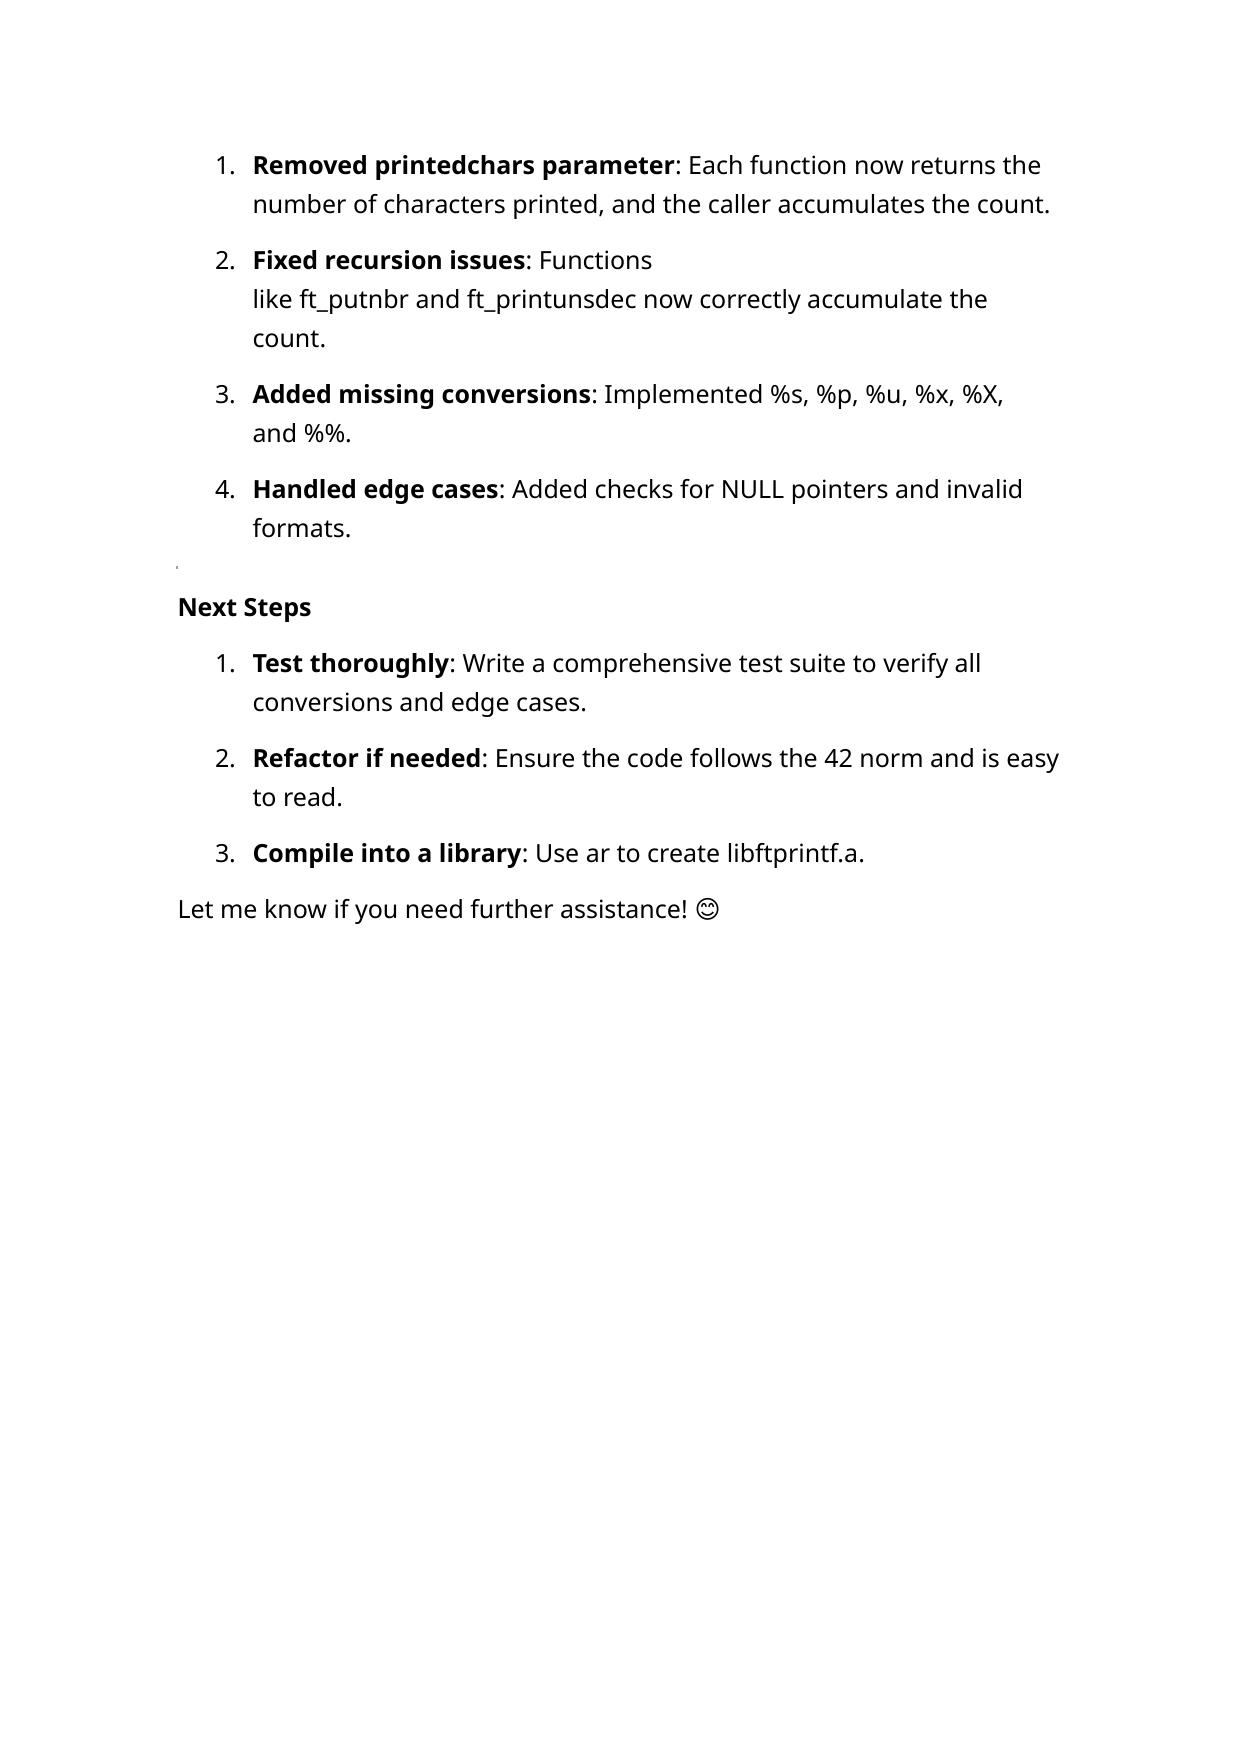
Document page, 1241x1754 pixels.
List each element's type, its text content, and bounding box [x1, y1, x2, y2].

list Handled edge cases: Added checks for NULL pointers and invalid formats. [215, 472, 1063, 545]
list Test thoroughly: Write a comprehensive test suite to verify all conversions and edge cases. [215, 646, 1063, 719]
list Removed printedchars parameter: Each function now returns the number of characters printed, and the caller accumulates the count. [215, 148, 1063, 221]
text Next Steps [177, 590, 1063, 624]
list Added missing conversions: Implemented %s, %p, %u, %x, %X, and %%. [215, 377, 1063, 450]
text Let me know if you need further assistance! 😊 [177, 892, 1063, 926]
list Refactor if needed: Ensure the code follows the 42 norm and is easy to read. [215, 741, 1063, 814]
list Fixed recursion issues: Functions like ft_putnbr and ft_printunsdec now correctly accumulate the count. [215, 243, 1063, 355]
list Compile into a library: Use ar to create libftprintf.a. [215, 836, 1063, 870]
